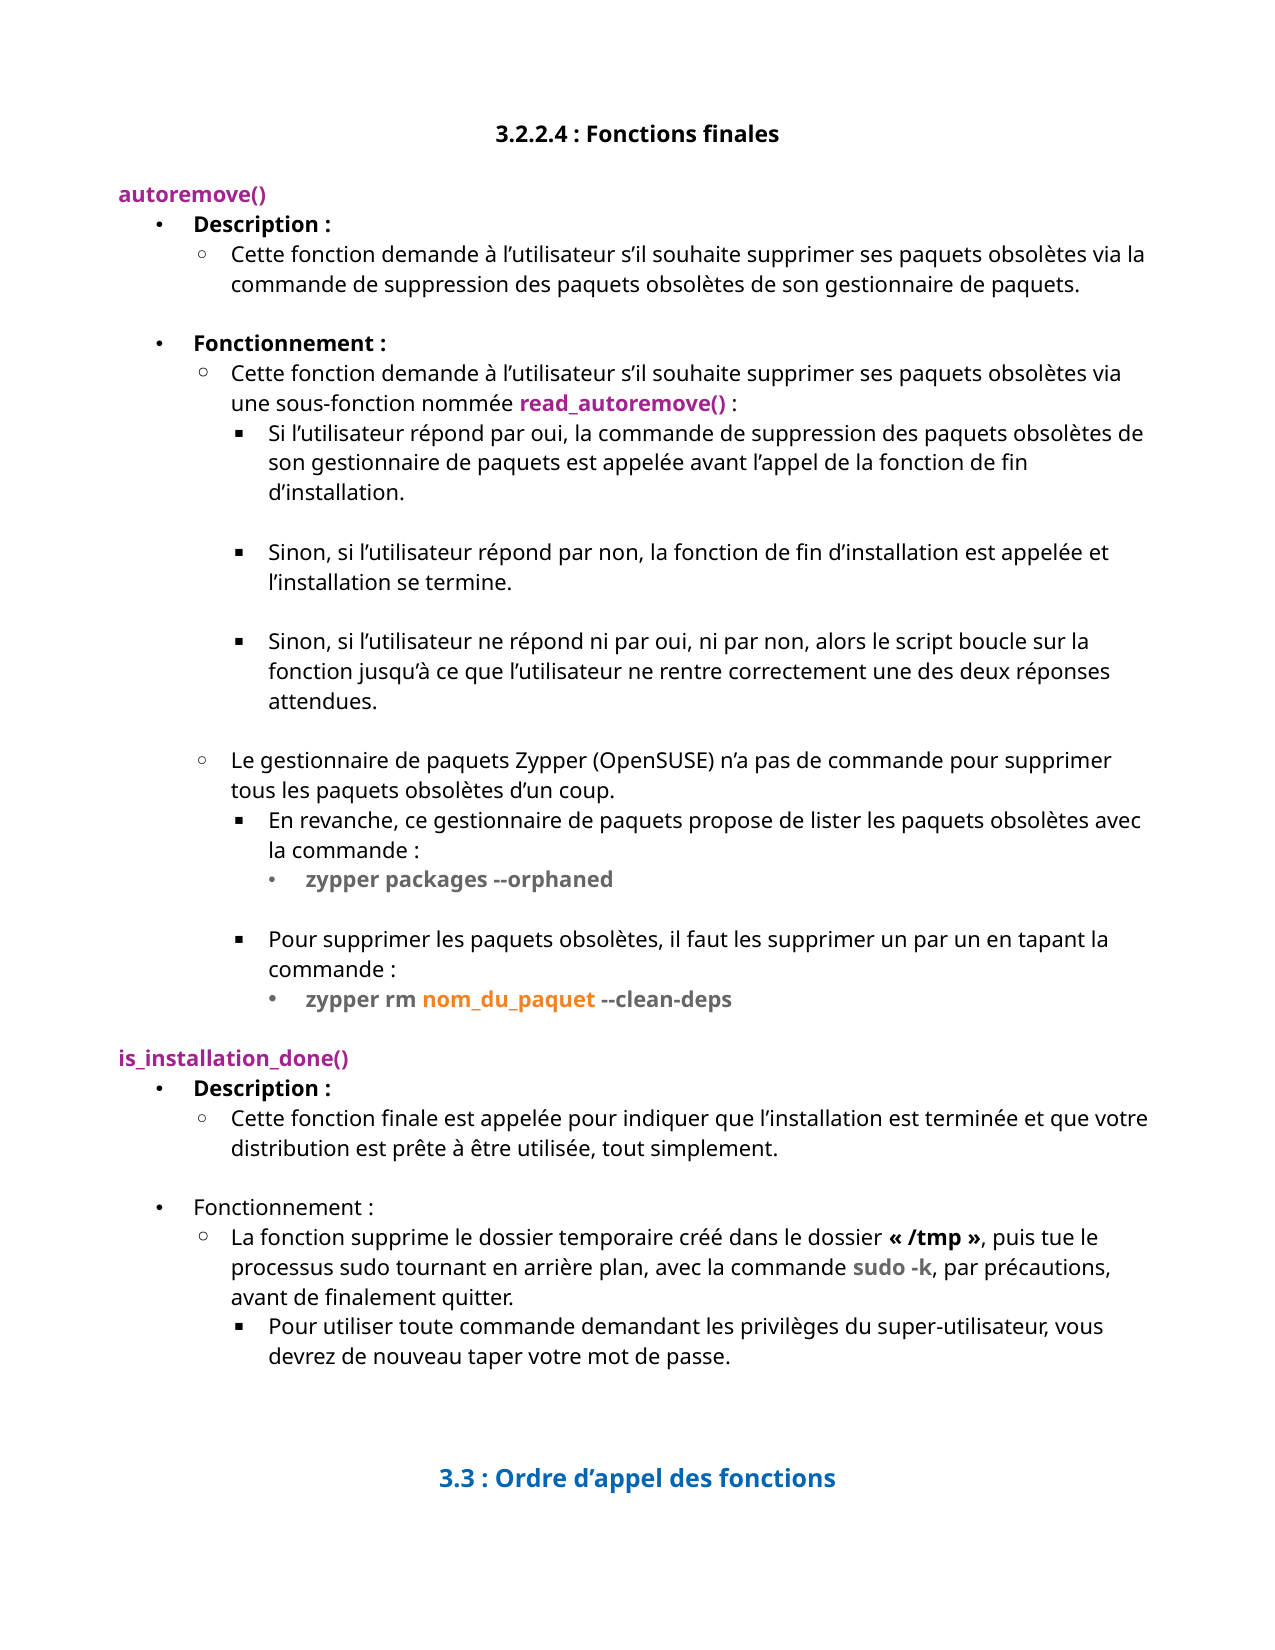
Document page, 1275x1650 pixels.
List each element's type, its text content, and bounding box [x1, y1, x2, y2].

list En revanche, ce gestionnaire de paquets propose de lister les paquets obsolètes avec la commande : [231, 805, 1157, 864]
list Cette fonction finale est appelée pour indiquer que l’installation est terminée et que votre distribution est prête à être utilisée, tout simplement. [193, 1103, 1157, 1162]
list Description : [156, 209, 1157, 239]
list Sinon, si l’utilisateur ne répond ni par oui, ni par non, alors le script boucle sur la fonction jusqu’à ce que l’utilisateur ne rentre correctement une des deux réponses attendues. [231, 626, 1157, 715]
text 3.3 : Ordre d’appel des fonctions [118, 1460, 1157, 1494]
list Cette fonction demande à l’utilisateur s’il souhaite supprimer ses paquets obsolètes via la commande de suppression des paquets obsolètes de son gestionnaire de paquets. [193, 239, 1157, 298]
list Pour supprimer les paquets obsolètes, il faut les supprimer un par un en tapant la commande : [231, 924, 1157, 983]
list zypper packages --orphaned [268, 864, 1157, 894]
list zypper rm nom_du_paquet --clean-deps [268, 983, 1157, 1013]
text 3.2.2.4 : Fonctions finales [118, 118, 1157, 149]
text autoremove() [118, 179, 1157, 209]
list Pour utiliser toute commande demandant les privilèges du super-utilisateur, vous devrez de nouveau taper votre mot de passe. [231, 1311, 1157, 1371]
list Fonctionnement : [156, 1192, 1157, 1222]
list Sinon, si l’utilisateur répond par non, la fonction de fin d’installation est appelée et l’installation se termine. [231, 537, 1157, 596]
list Si l’utilisateur répond par oui, la commande de suppression des paquets obsolètes de son gestionnaire de paquets est appelée avant l’appel de la fonction de fin d’installation. [231, 417, 1157, 507]
list La fonction supprime le dossier temporaire créé dans le dossier « /tmp », puis tue le processus sudo tournant en arrière plan, avec la commande sudo -k, par précautions, avant de finalement quitter. [193, 1222, 1157, 1311]
list Cette fonction demande à l’utilisateur s’il souhaite supprimer ses paquets obsolètes via une sous-fonction nommée read_autoremove() : [193, 358, 1157, 417]
list Fonctionnement : [156, 328, 1157, 358]
list Description : [156, 1073, 1157, 1103]
text is_installation_done() [118, 1043, 1157, 1073]
list Le gestionnaire de paquets Zypper (OpenSUSE) n’a pas de commande pour supprimer tous les paquets obsolètes d’un coup. [193, 745, 1157, 805]
